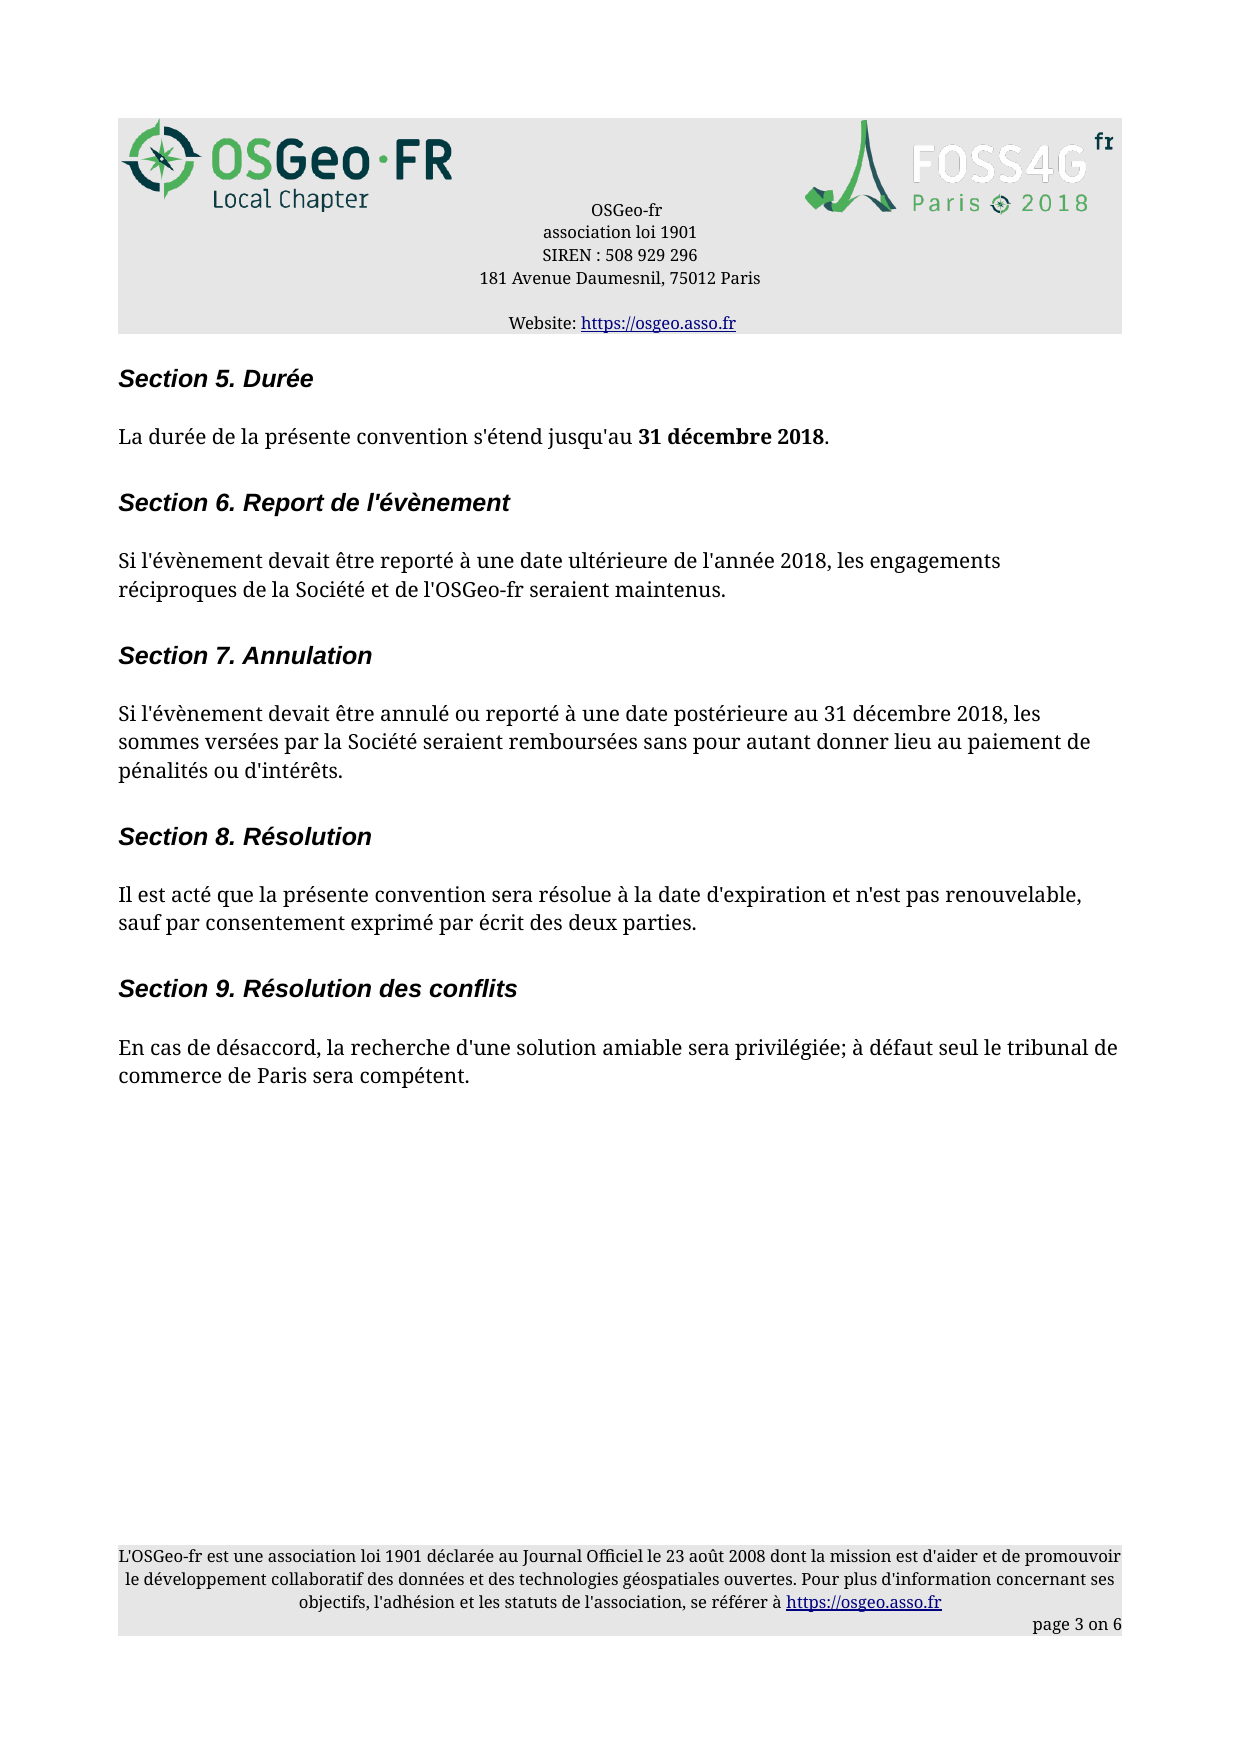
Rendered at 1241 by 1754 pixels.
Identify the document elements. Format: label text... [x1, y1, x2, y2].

text Si l'évènement devait être reporté à une date ultérieure de l'année 2018, les engagements réciproques de la Société et de l'OSGeo-fr seraient maintenus. [118, 546, 1122, 603]
subtitle Section 7. Annulation [118, 641, 1122, 669]
picture [121, 118, 452, 212]
picture [805, 120, 1114, 215]
text La durée de la présente convention s'étend jusqu'au 31 décembre 2018. [118, 422, 1122, 451]
text Si l'évènement devait être annulé ou reporté à une date postérieure au 31 décembre 2018, les sommes versées par la Société seraient remboursées sans pour autant donner lieu au paiement de pénalités ou d'intérêts. [118, 699, 1122, 784]
text Il est acté que la présente convention sera résolue à la date d'expiration et n'est pas renouvelable, sauf par consentement exprimé par écrit des deux parties. [118, 880, 1122, 937]
subtitle Section 5. Durée [118, 364, 1122, 393]
subtitle Section 9. Résolution des conflits [118, 974, 1122, 1003]
subtitle Section 8. Résolution [118, 822, 1122, 851]
subtitle Section 6. Report de l'évènement [118, 488, 1122, 517]
text En cas de désaccord, la recherche d'une solution amiable sera privilégiée; à défaut seul le tribunal de commerce de Paris sera compétent. [118, 1033, 1122, 1089]
